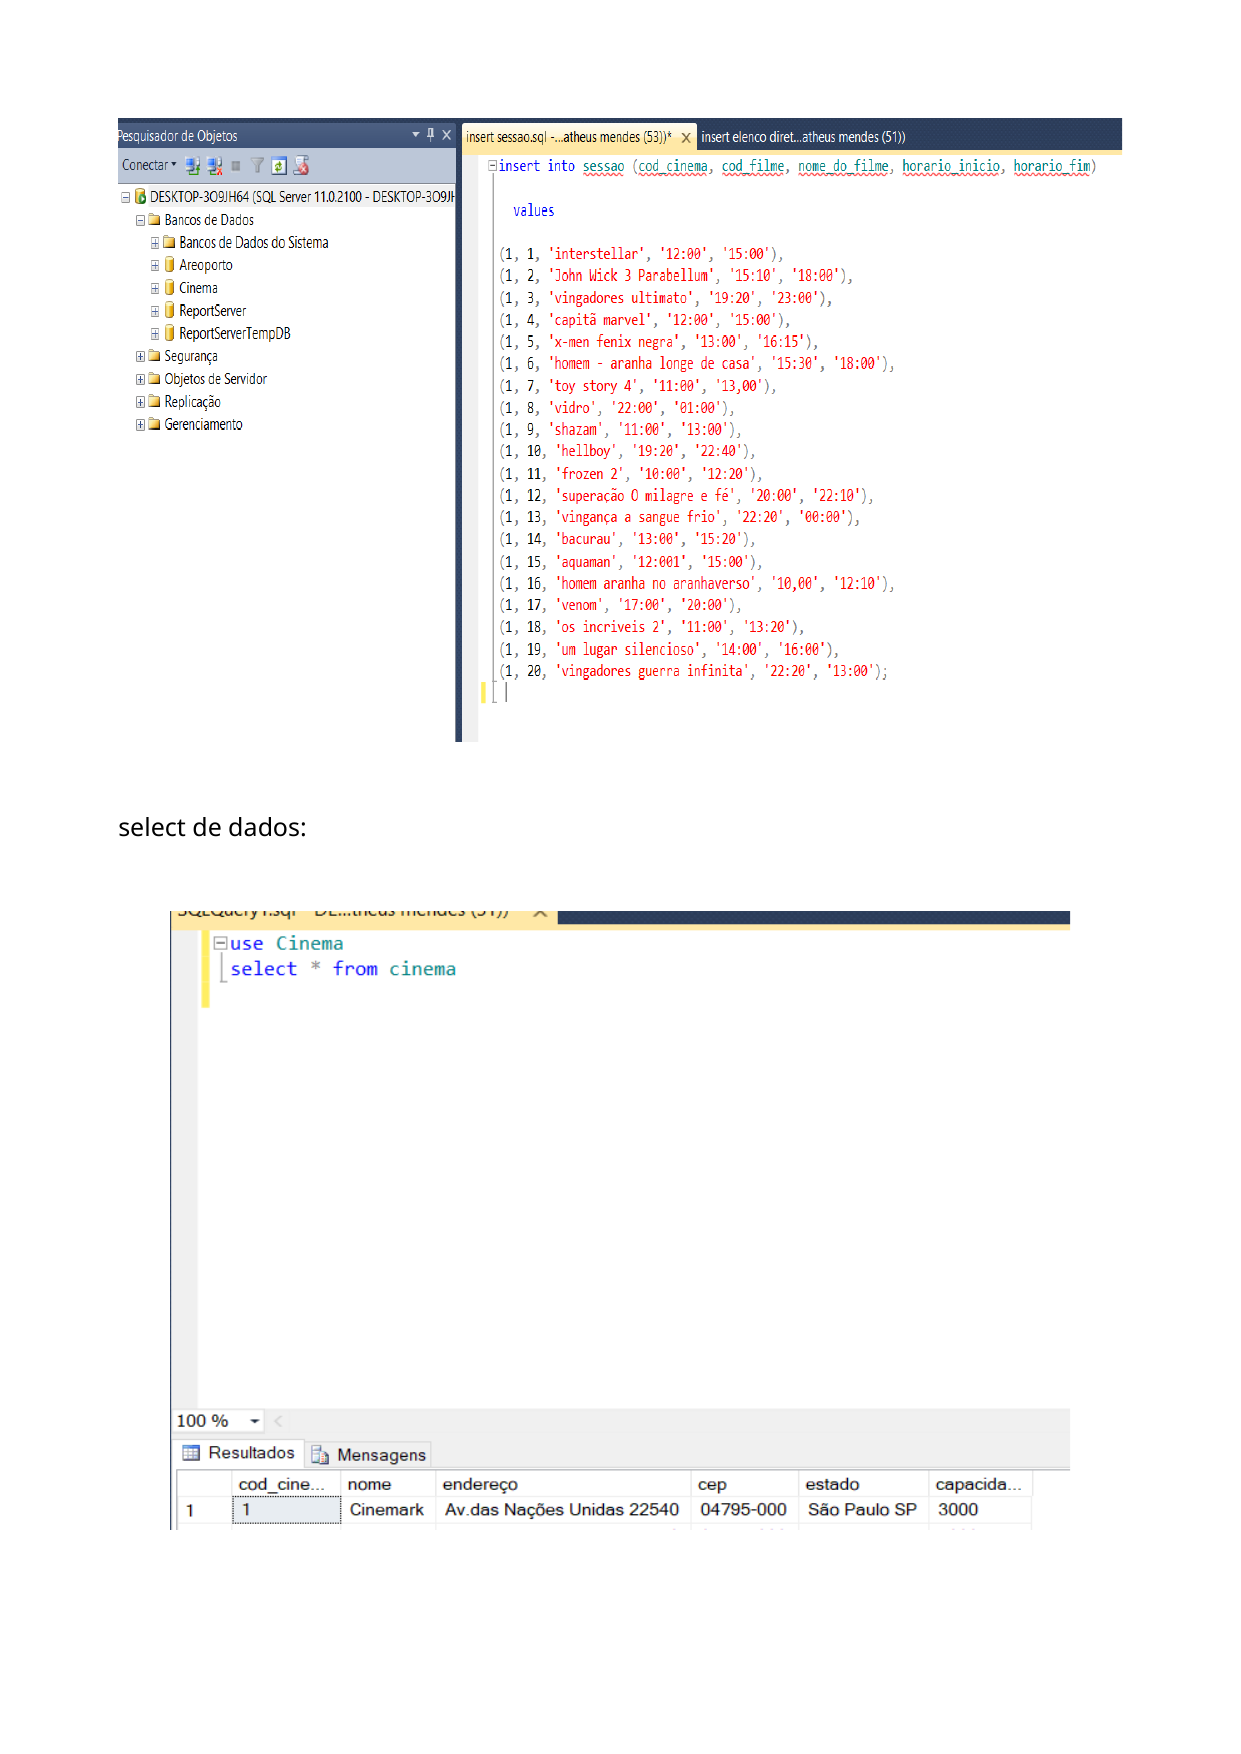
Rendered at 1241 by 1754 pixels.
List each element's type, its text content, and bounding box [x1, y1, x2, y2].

text select de dados: [118, 809, 1122, 843]
picture [170, 911, 1071, 1530]
picture [118, 118, 1123, 742]
